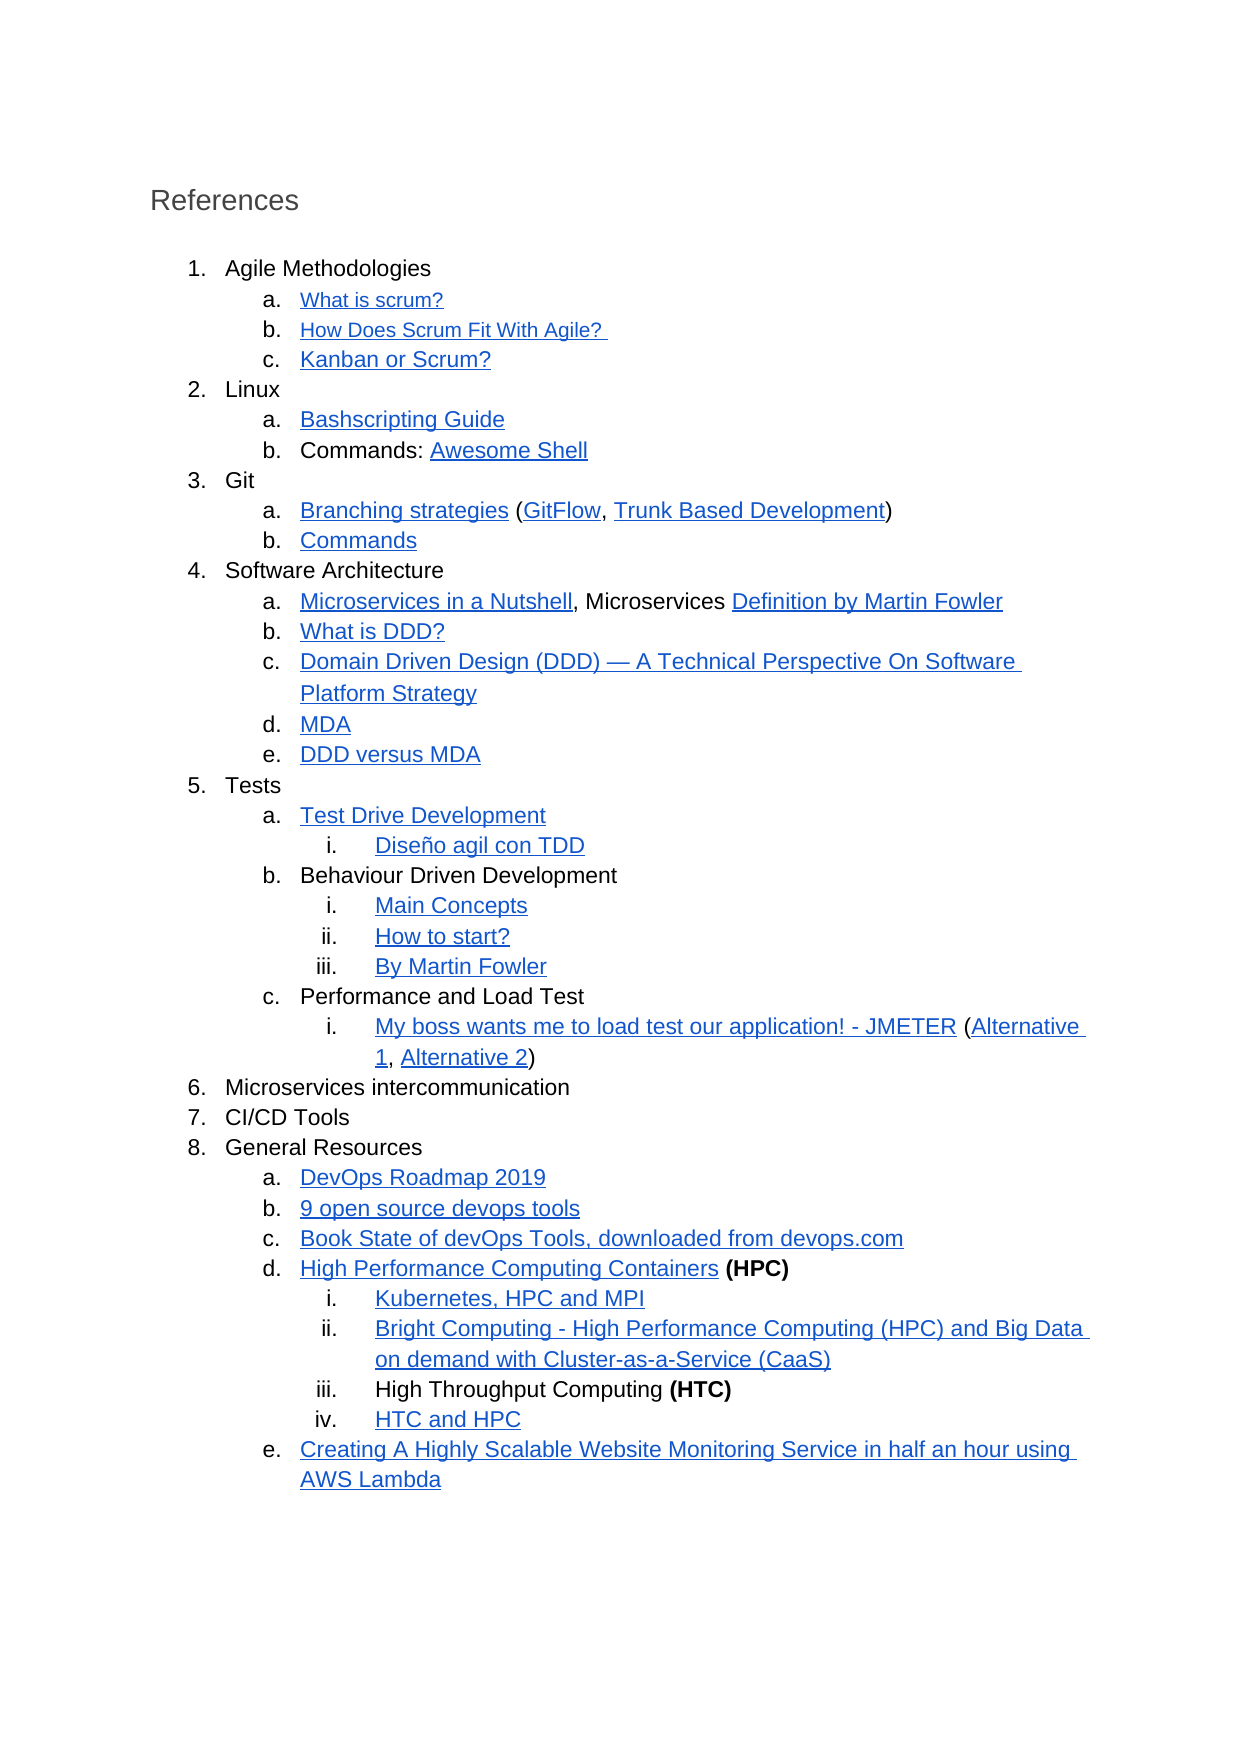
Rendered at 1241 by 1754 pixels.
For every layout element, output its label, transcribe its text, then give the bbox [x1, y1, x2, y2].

list General Resources [187, 1134, 1090, 1161]
list MDA [262, 711, 1090, 738]
list Kubernetes, HPC and MPI [337, 1285, 1090, 1312]
subtitle References [150, 183, 1090, 217]
list Tests [187, 772, 1090, 798]
list Commands [262, 527, 1090, 554]
list How Does Scrum Fit With Agile? [262, 316, 1090, 342]
list Microservices intercommunication [187, 1074, 1090, 1100]
list Kanban or Scrum? [262, 346, 1090, 372]
list My boss wants me to load test our application! - JMETER (Alternative 1, Alternative 2) [337, 1013, 1090, 1070]
list Microservices in a Nutshell, Microservices Definition by Martin Fowler [262, 588, 1090, 614]
list What is DDD? [262, 618, 1090, 644]
list CI/CD Tools [187, 1104, 1090, 1130]
list Behaviour Driven Development [262, 862, 1090, 889]
list How to start? [337, 923, 1090, 949]
list 9 open source devops tools [262, 1194, 1090, 1221]
list High Performance Computing Containers (HPC) [262, 1255, 1090, 1281]
list Test Drive Development [262, 802, 1090, 828]
list Branching strategies (GitFlow, Trunk Based Development) [262, 497, 1090, 523]
list Commands: Awesome Shell [262, 437, 1090, 463]
list Linux [187, 376, 1090, 403]
list DevOps Roadmap 2019 [262, 1164, 1090, 1191]
list Bashscripting Guide [262, 406, 1090, 433]
list Diseño agil con TDD [337, 832, 1090, 858]
list Software Architecture [187, 557, 1090, 584]
list High Throughput Computing (HTC) [337, 1376, 1090, 1402]
subtitle Domain Driven Design (DDD) — A Technical Perspective On Software Platform Strategy [262, 648, 1090, 706]
list Agile Methodologies [187, 255, 1090, 282]
list HTC and HPC [337, 1406, 1090, 1432]
list By Martin Fowler [337, 953, 1090, 979]
list Performance and Load Test [262, 983, 1090, 1009]
list Main Concepts [337, 892, 1090, 919]
list Git [187, 467, 1090, 493]
list Book State of devOps Tools, downloaded from devops.com [262, 1225, 1090, 1251]
list What is scrum? [262, 286, 1090, 312]
list Bright Computing - High Performance Computing (HPC) and Big Data on demand with Cluster-as-a-Service (CaaS) [337, 1315, 1090, 1372]
list DDD versus MDA [262, 741, 1090, 768]
list Creating A Highly Scalable Website Monitoring Service in half an hour using AWS Lambda [262, 1436, 1090, 1493]
